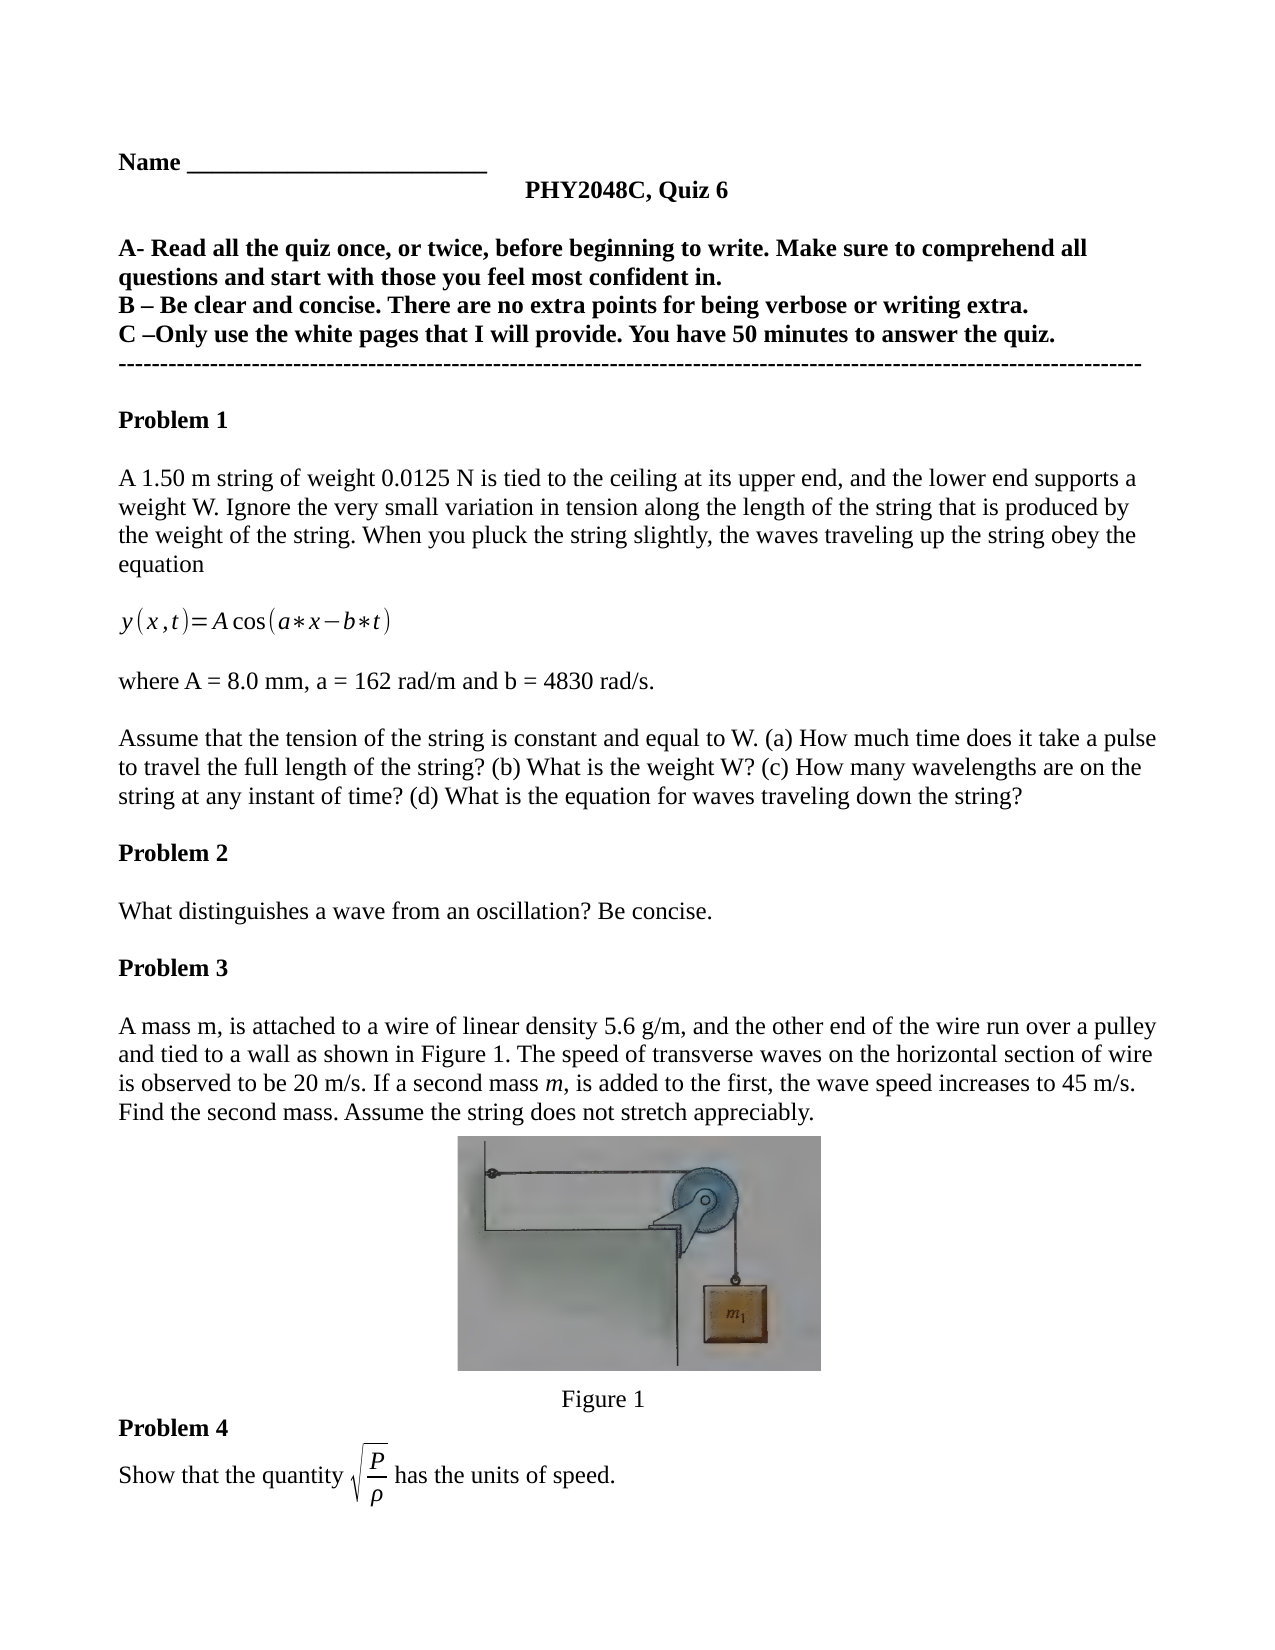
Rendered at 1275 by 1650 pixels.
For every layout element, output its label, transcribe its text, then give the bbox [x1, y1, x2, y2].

text Problem 3 [118, 953, 1157, 982]
text B – Be clear and concise. There are no extra points for being verbose or writing extra. [118, 291, 1157, 319]
text where A = 8.0 mm, a = 162 rad/m and b = 4830 rad/s. [118, 666, 1157, 694]
text --------------------------------------------------------------------------------------------------------------------------- [118, 348, 1157, 377]
picture [457, 1136, 821, 1371]
text Problem 2 [118, 838, 1157, 867]
text Problem 1 [118, 406, 1157, 434]
text What distinguishes a wave from an oscillation? Be concise. [118, 896, 1157, 924]
text A 1.50 m string of weight 0.0125 N is tied to the ceiling at its upper end, and the lower end supports a weight W. Ignore the very small variation in tension along the length of the string that is produced by the weight of the string. When you pluck the string slightly, the waves traveling up the string obey the equation [118, 463, 1157, 578]
text PHY2048C, Quiz 6 [118, 176, 1157, 204]
text A mass m, is attached to a wire of linear density 5.6 g/m, and the other end of the wire run over a pulley and tied to a wall as shown in Figure 1. The speed of transverse waves on the horizontal section of wire is observed to be 20 m/s. If a second mass m, is added to the first, the wave speed increases to 45 m/s. Find the second mass. Assume the string does not stretch appreciably. [118, 1011, 1157, 1126]
text A- Read all the quiz once, or twice, before beginning to write. Make sure to comprehend all questions and start with those you feel most confident in. [118, 233, 1157, 291]
text C –Only use the white pages that I will provide. You have 50 minutes to answer the quiz. [118, 319, 1157, 348]
text Show that the quantity has the units of speed. [118, 1442, 1157, 1506]
text Name ________________________ [118, 147, 1157, 176]
text Figure 1 [118, 1384, 1157, 1413]
text Problem 4 [118, 1413, 1157, 1442]
text Assume that the tension of the string is constant and equal to W. (a) How much time does it take a pulse to travel the full length of the string? (b) What is the weight W? (c) How many wavelengths are on the string at any instant of time? (d) What is the equation for waves traveling down the string? [118, 723, 1157, 809]
